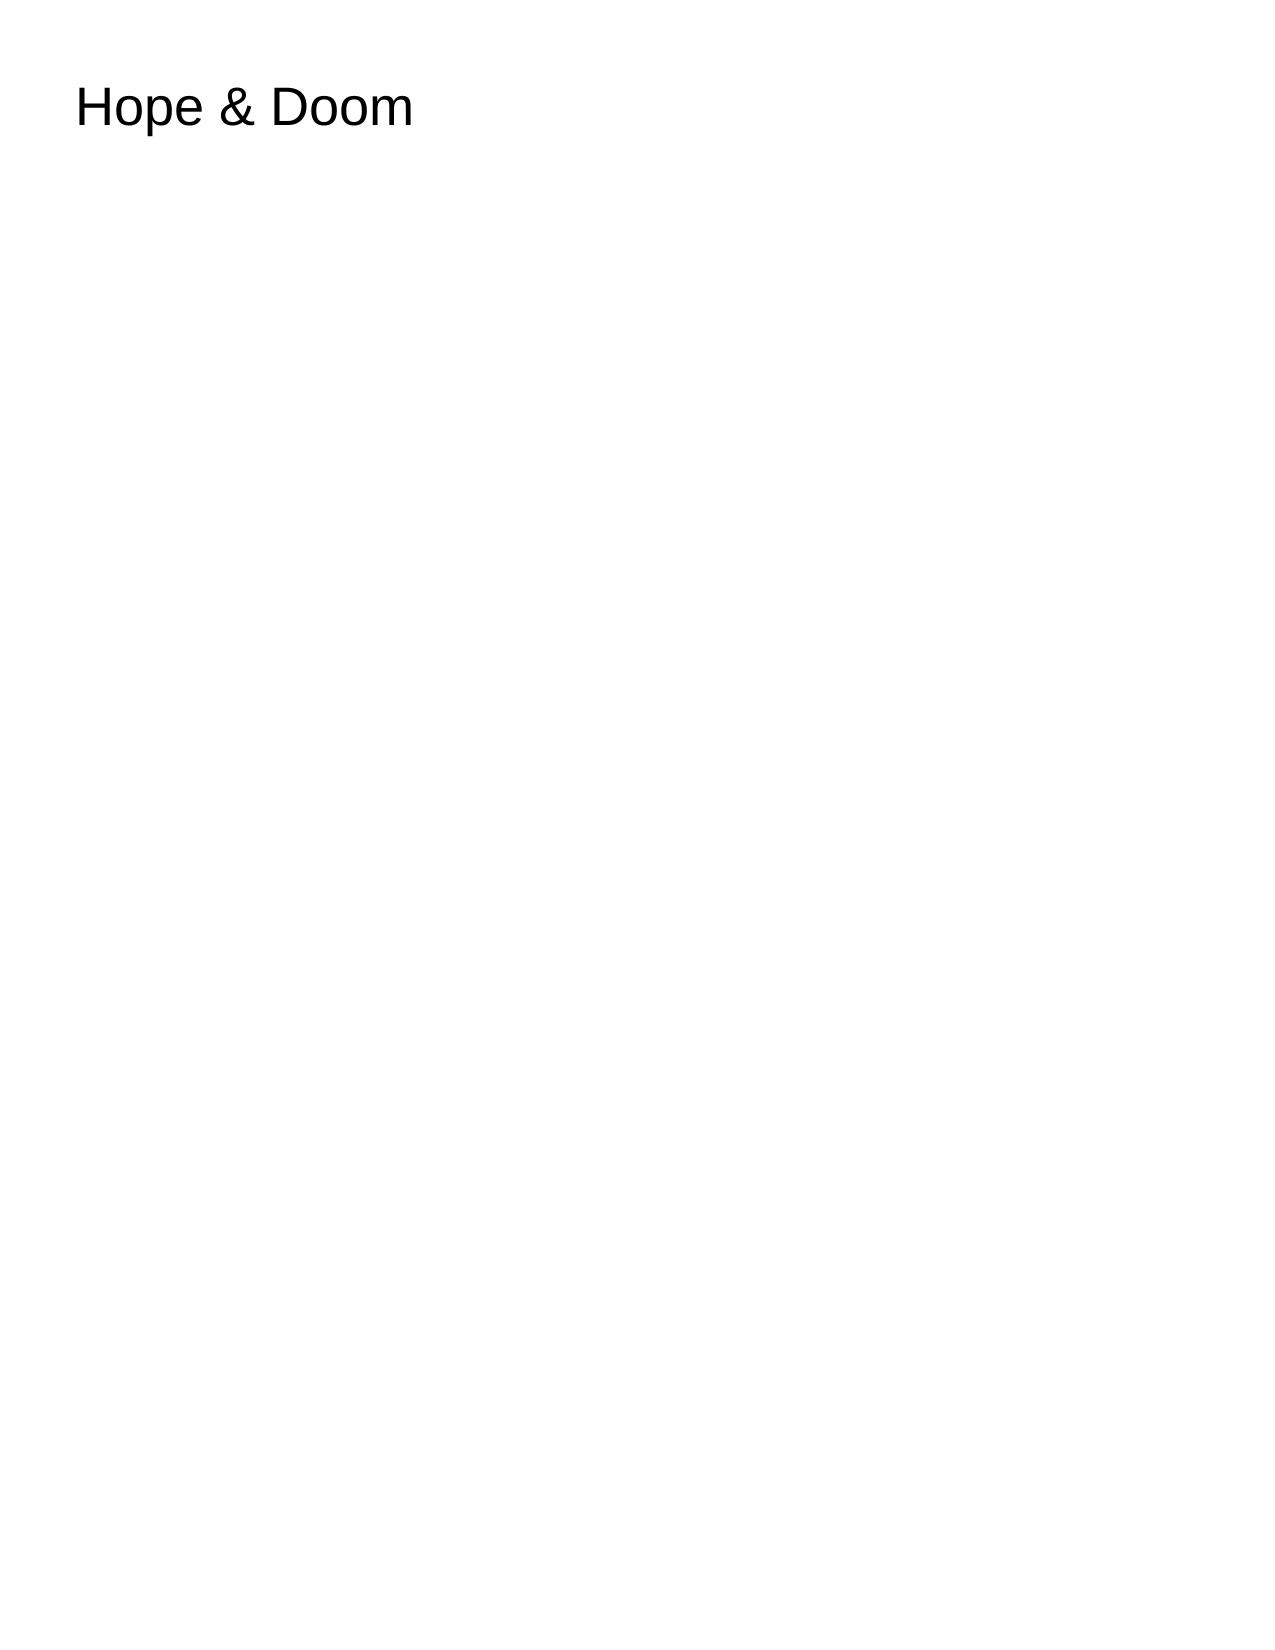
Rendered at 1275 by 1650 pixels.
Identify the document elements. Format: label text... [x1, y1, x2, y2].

title Hope & Doom [75, 75, 1200, 137]
